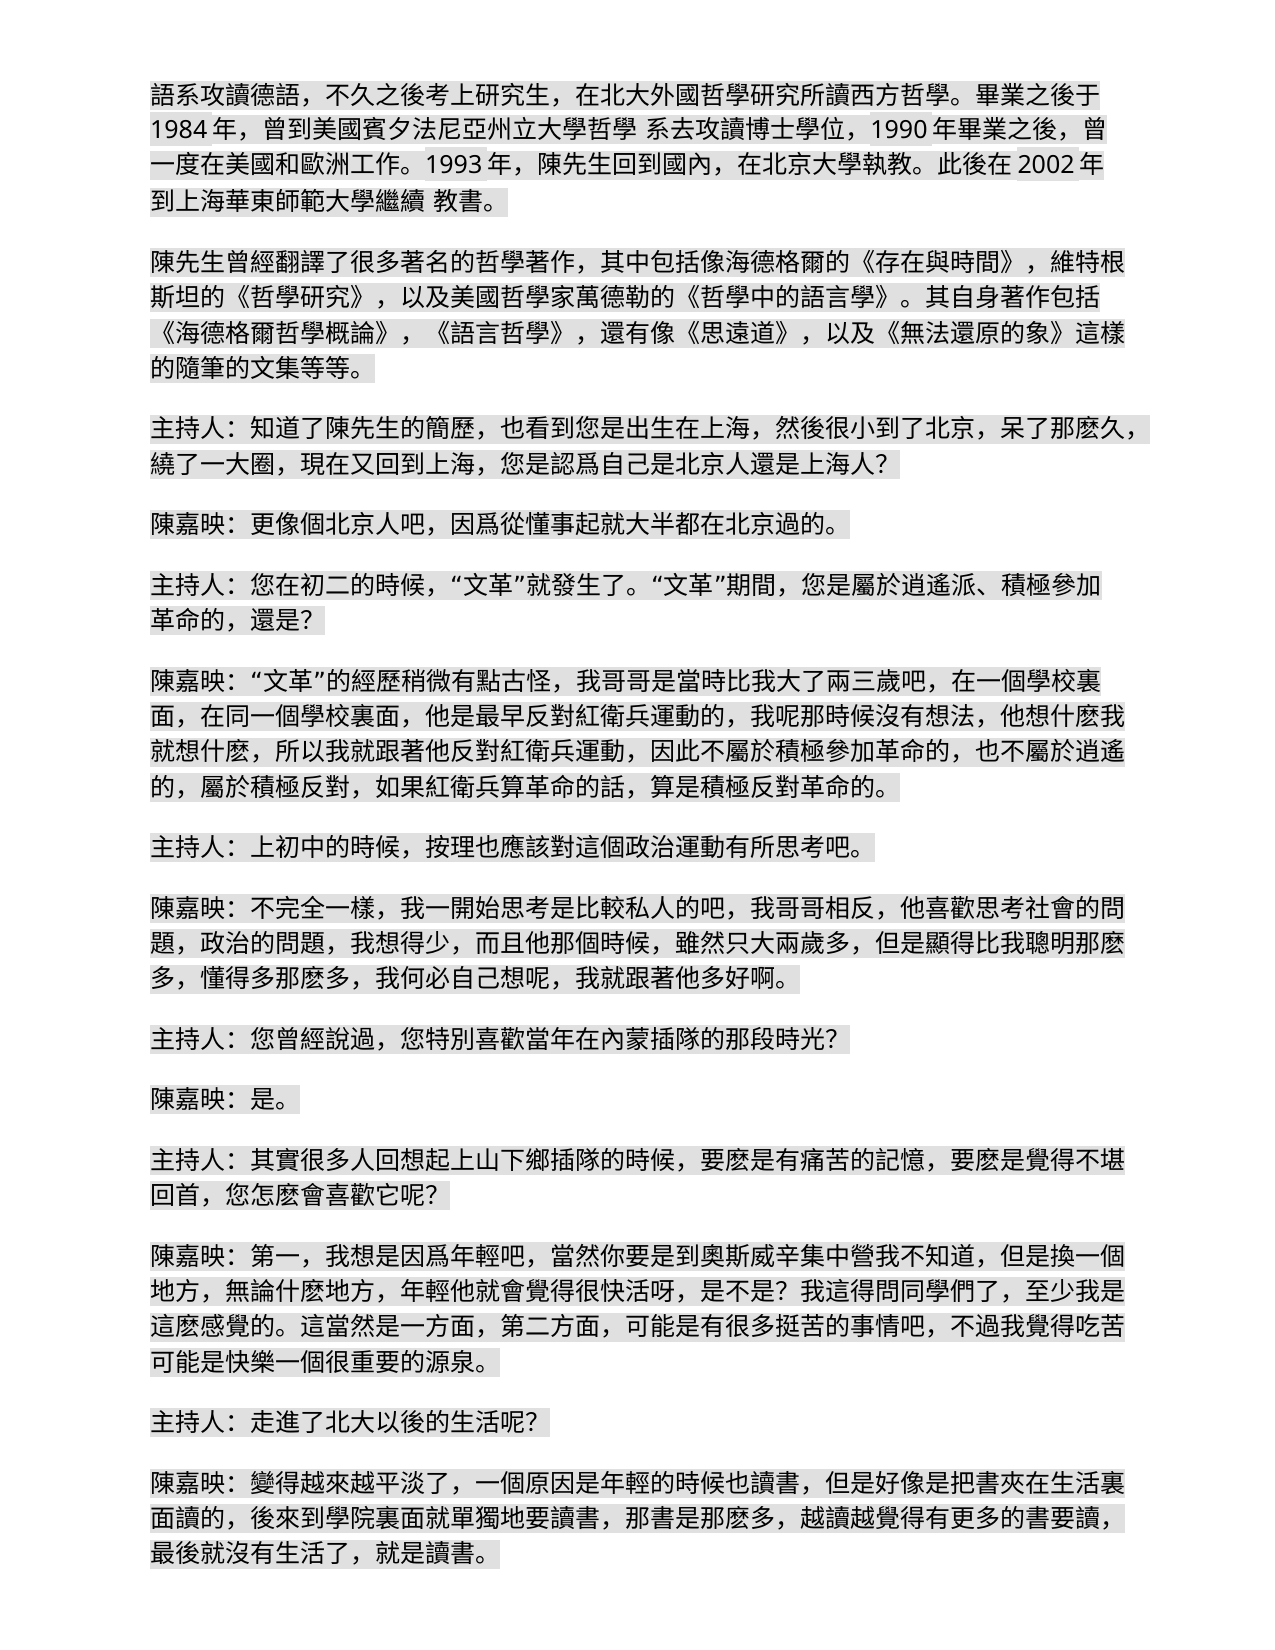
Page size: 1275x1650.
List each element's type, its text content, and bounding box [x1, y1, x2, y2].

text 主持人：其實很多人回想起上山下鄉插隊的時候，要麽是有痛苦的記憶，要麽是覺得不堪回首，您怎麽會喜歡它呢？ [150, 1139, 1125, 1210]
text 主持人：您在初二的時候，“文革”就發生了。“文革”期間，您是屬於逍遙派、積極參加革命的，還是？ [150, 564, 1125, 635]
text 陳先生曾經翻譯了很多著名的哲學著作，其中包括像海德格爾的《存在與時間》，維特根斯坦的《哲學研究》，以及美國哲學家萬德勒的《哲學中的語言學》。其自身著作包括《海德格爾哲學概論》，《語言哲學》，還有像《思遠道》，以及《無法還原的象》這樣的隨筆的文集等等。 [150, 242, 1125, 383]
text 陳嘉映：第一，我想是因爲年輕吧，當然你要是到奧斯威辛集中營我不知道，但是換一個地方，無論什麽地方，年輕他就會覺得很快活呀，是不是？我這得問同學們了，至少我是這麽感覺的。這當然是一方面，第二方面，可能是有很多挺苦的事情吧，不過我覺得吃苦可能是快樂一個很重要的源泉。 [150, 1235, 1125, 1377]
text 語系攻讀德語，不久之後考上研究生，在北大外國哲學研究所讀西方哲學。畢業之後于1984年，曾到美國賓夕法尼亞州立大學哲學 系去攻讀博士學位，1990年畢業之後，曾一度在美國和歐洲工作。1993年，陳先生回到國內，在北京大學執教。此後在2002年到上海華東師範大學繼續 教書。 [150, 75, 1125, 217]
text 陳嘉映：變得越來越平淡了，一個原因是年輕的時候也讀書，但是好像是把書夾在生活裏面讀的，後來到學院裏面就單獨地要讀書，那書是那麽多，越讀越覺得有更多的書要讀，最後就沒有生活了，就是讀書。 [150, 1462, 1125, 1569]
text 陳嘉映：不完全一樣，我一開始思考是比較私人的吧，我哥哥相反，他喜歡思考社會的問題，政治的問題，我想得少，而且他那個時候，雖然只大兩歲多，但是顯得比我聰明那麽多，懂得多那麽多，我何必自己想呢，我就跟著他多好啊。 [150, 887, 1125, 994]
text 主持人：上初中的時候，按理也應該對這個政治運動有所思考吧。 [150, 827, 1125, 862]
text 主持人：知道了陳先生的簡歷，也看到您是出生在上海，然後很小到了北京，呆了那麽久，繞了一大圈，現在又回到上海，您是認爲自己是北京人還是上海人？ [150, 408, 1125, 479]
text 陳嘉映：更像個北京人吧，因爲從懂事起就大半都在北京過的。 [150, 504, 1125, 539]
text 陳嘉映：是。 [150, 1079, 1125, 1114]
text 主持人：走進了北大以後的生活呢？ [150, 1402, 1125, 1437]
text 陳嘉映：“文革”的經歷稍微有點古怪，我哥哥是當時比我大了兩三歲吧，在一個學校裏面，在同一個學校裏面，他是最早反對紅衛兵運動的，我呢那時候沒有想法，他想什麽我就想什麽，所以我就跟著他反對紅衛兵運動，因此不屬於積極參加革命的，也不屬於逍遙的，屬於積極反對，如果紅衛兵算革命的話，算是積極反對革命的。 [150, 660, 1125, 802]
text 主持人：您曾經說過，您特別喜歡當年在內蒙插隊的那段時光？ [150, 1019, 1125, 1054]
